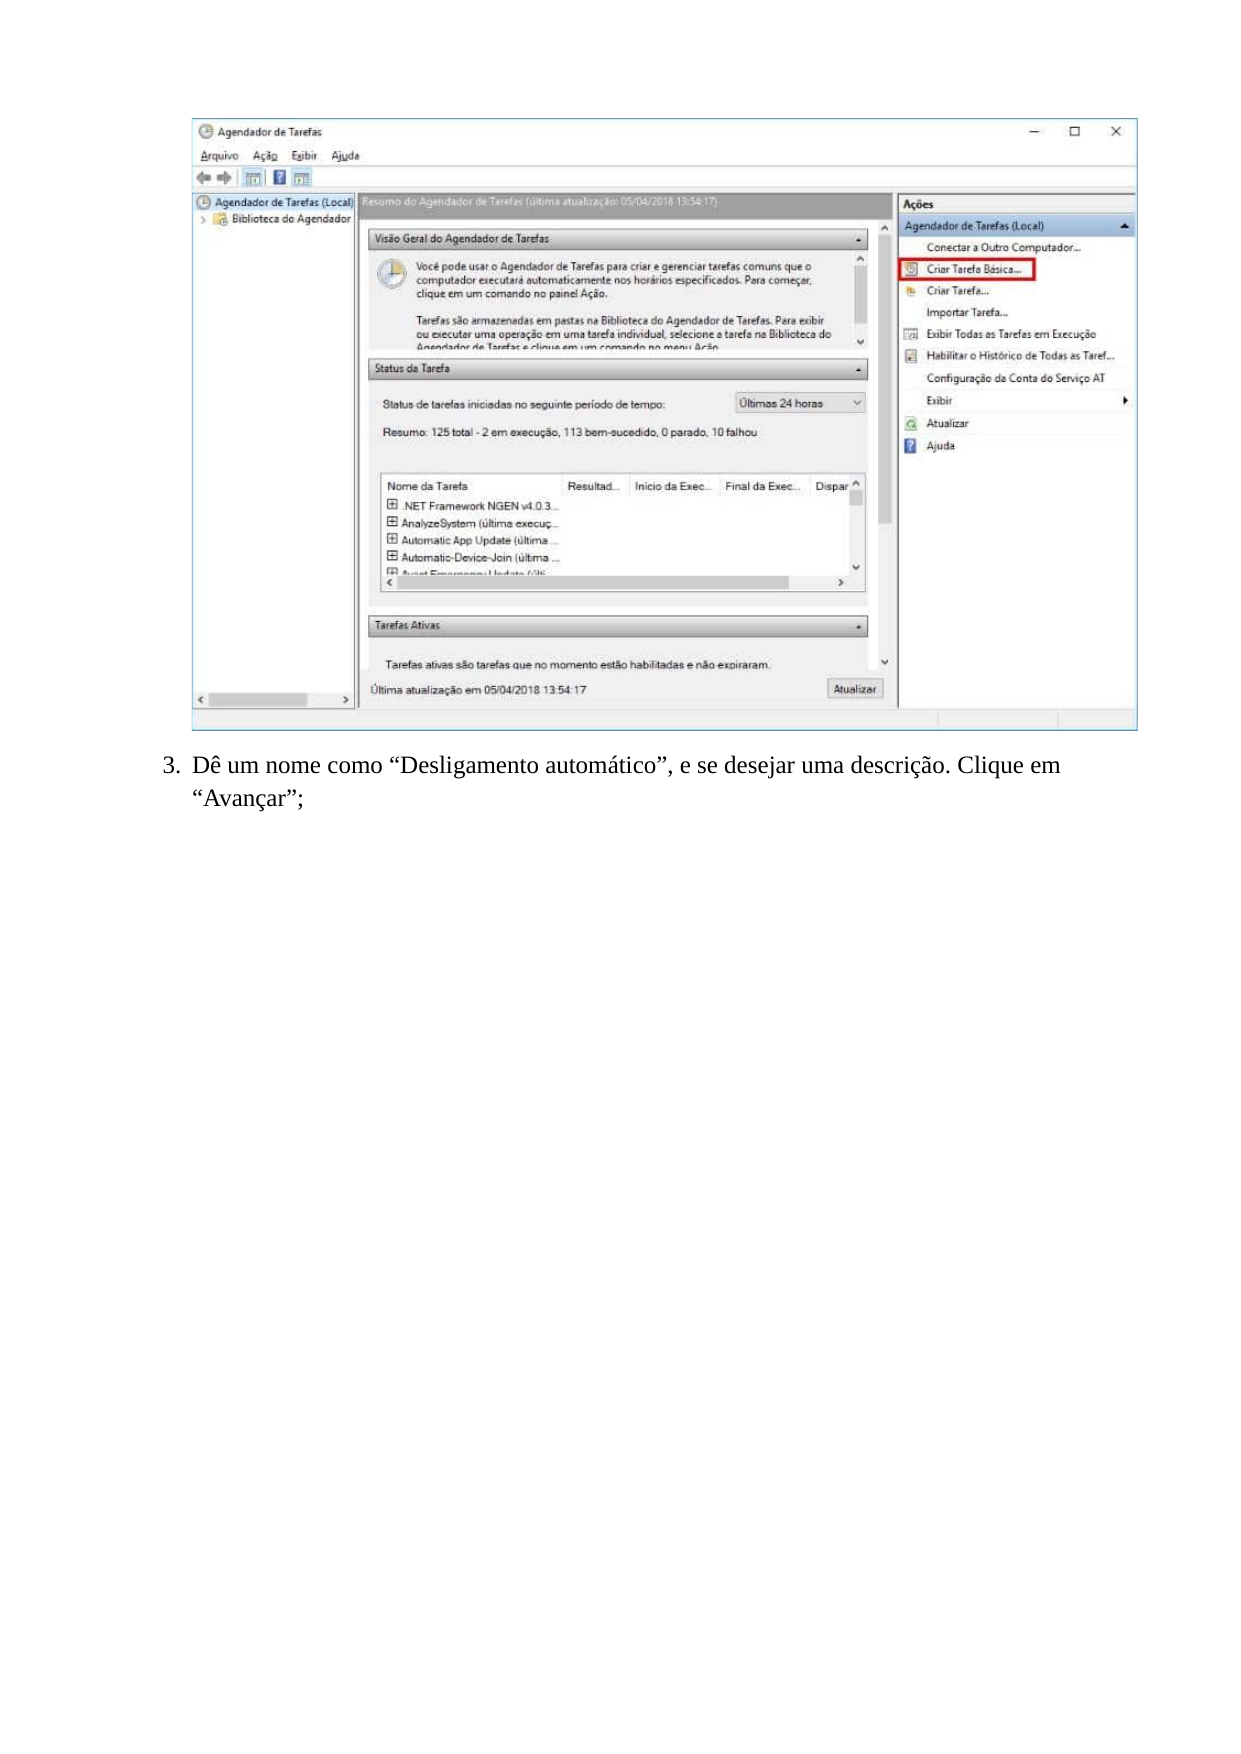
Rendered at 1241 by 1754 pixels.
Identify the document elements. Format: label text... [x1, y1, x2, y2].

picture [191, 118, 1138, 731]
list Dê um nome como “Desligamento automático”, e se desejar uma descrição. Clique em “Avançar”; [162, 750, 1122, 811]
